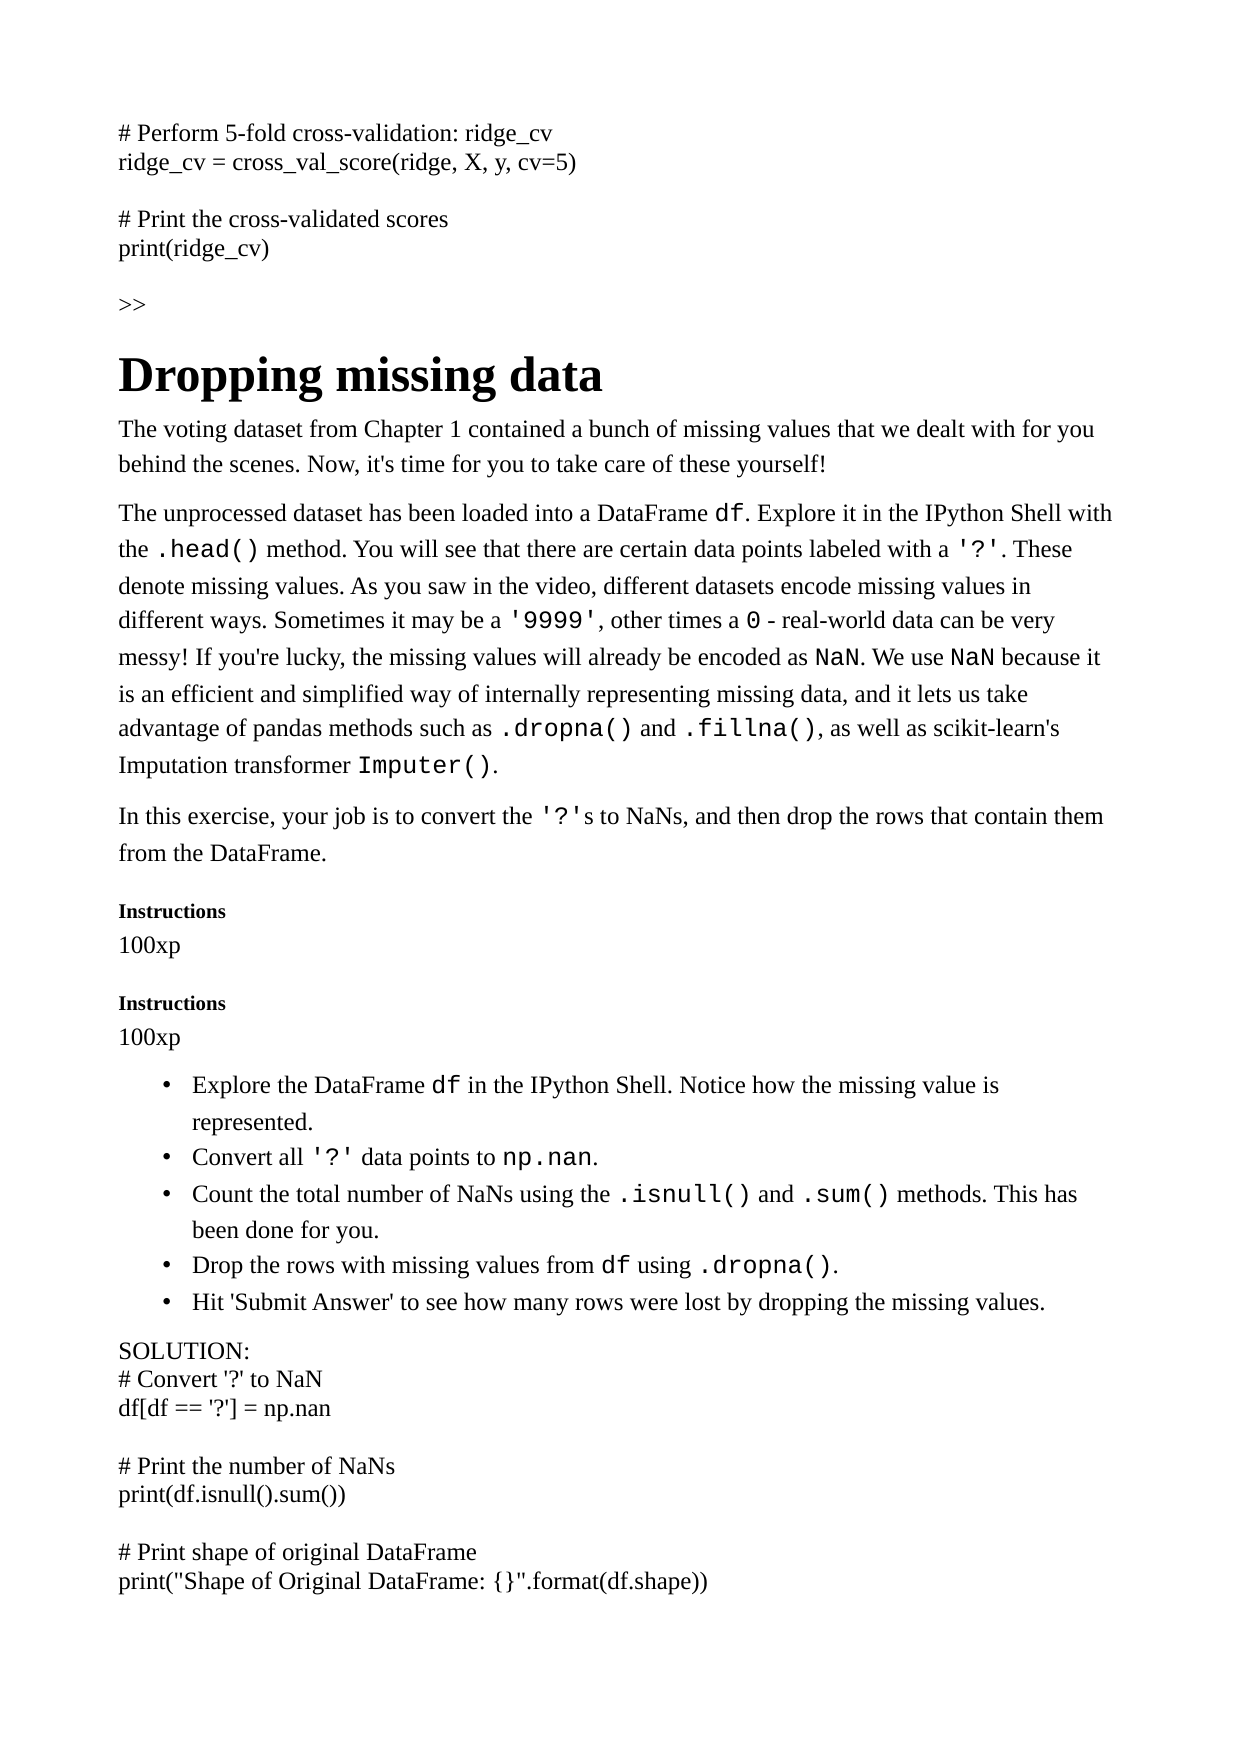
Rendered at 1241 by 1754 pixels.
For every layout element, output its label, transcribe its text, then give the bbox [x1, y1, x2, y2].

subtitle Instructions [118, 899, 1122, 923]
text # Print the number of NaNs [118, 1451, 1122, 1479]
list Convert all '?' data points to np.nan. [162, 1142, 1122, 1172]
text 100xp [118, 930, 1122, 958]
text print(df.isnull().sum()) [118, 1479, 1122, 1508]
text SOLUTION: [118, 1336, 1122, 1364]
text The unprocessed dataset has been loaded into a DataFrame df. Explore it in the IPython Shell with the .head() method. You will see that there are certain data points labeled with a '?'. These denote missing values. As you saw in the video, different datasets encode missing values in different ways. Sometimes it may be a '9999', other times a 0 - real-world data can be very messy! If you're lucky, the missing values will already be encoded as NaN. We use NaN because it is an efficient and simplified way of internally representing missing data, and it lets us take advantage of pandas methods such as .dropna() and .fillna(), as well as scikit-learn's Imputation transformer Imputer(). [118, 498, 1122, 781]
text # Perform 5-fold cross-validation: ridge_cv [118, 118, 1122, 147]
text df[df == '?'] = np.nan [118, 1393, 1122, 1422]
list Drop the rows with missing values from df using .dropna(). [162, 1250, 1122, 1281]
text # Print shape of original DataFrame [118, 1537, 1122, 1566]
list Count the total number of NaNs using the .isnull() and .sum() methods. This has been done for you. [162, 1179, 1122, 1244]
text # Convert '?' to NaN [118, 1364, 1122, 1393]
subtitle Dropping missing data [118, 344, 1122, 402]
text In this exercise, your job is to convert the '?'s to NaNs, and then drop the rows that contain them from the DataFrame. [118, 801, 1122, 867]
list Explore the DataFrame df in the IPython Shell. Notice how the missing value is represented. [162, 1071, 1122, 1136]
list Hit 'Submit Answer' to see how many rows were lost by dropping the missing values. [162, 1287, 1122, 1315]
text print(ridge_cv) [118, 233, 1122, 262]
text ridge_cv = cross_val_score(ridge, X, y, cv=5) [118, 147, 1122, 176]
text print("Shape of Original DataFrame: {}".format(df.shape)) [118, 1566, 1122, 1594]
text # Print the cross-validated scores [118, 204, 1122, 233]
text 100xp [118, 1022, 1122, 1050]
subtitle Instructions [118, 991, 1122, 1015]
text >> [118, 291, 1122, 319]
text The voting dataset from Chapter 1 contained a bunch of missing values that we dealt with for you behind the scenes. Now, it's time for you to take care of these yourself! [118, 414, 1122, 478]
